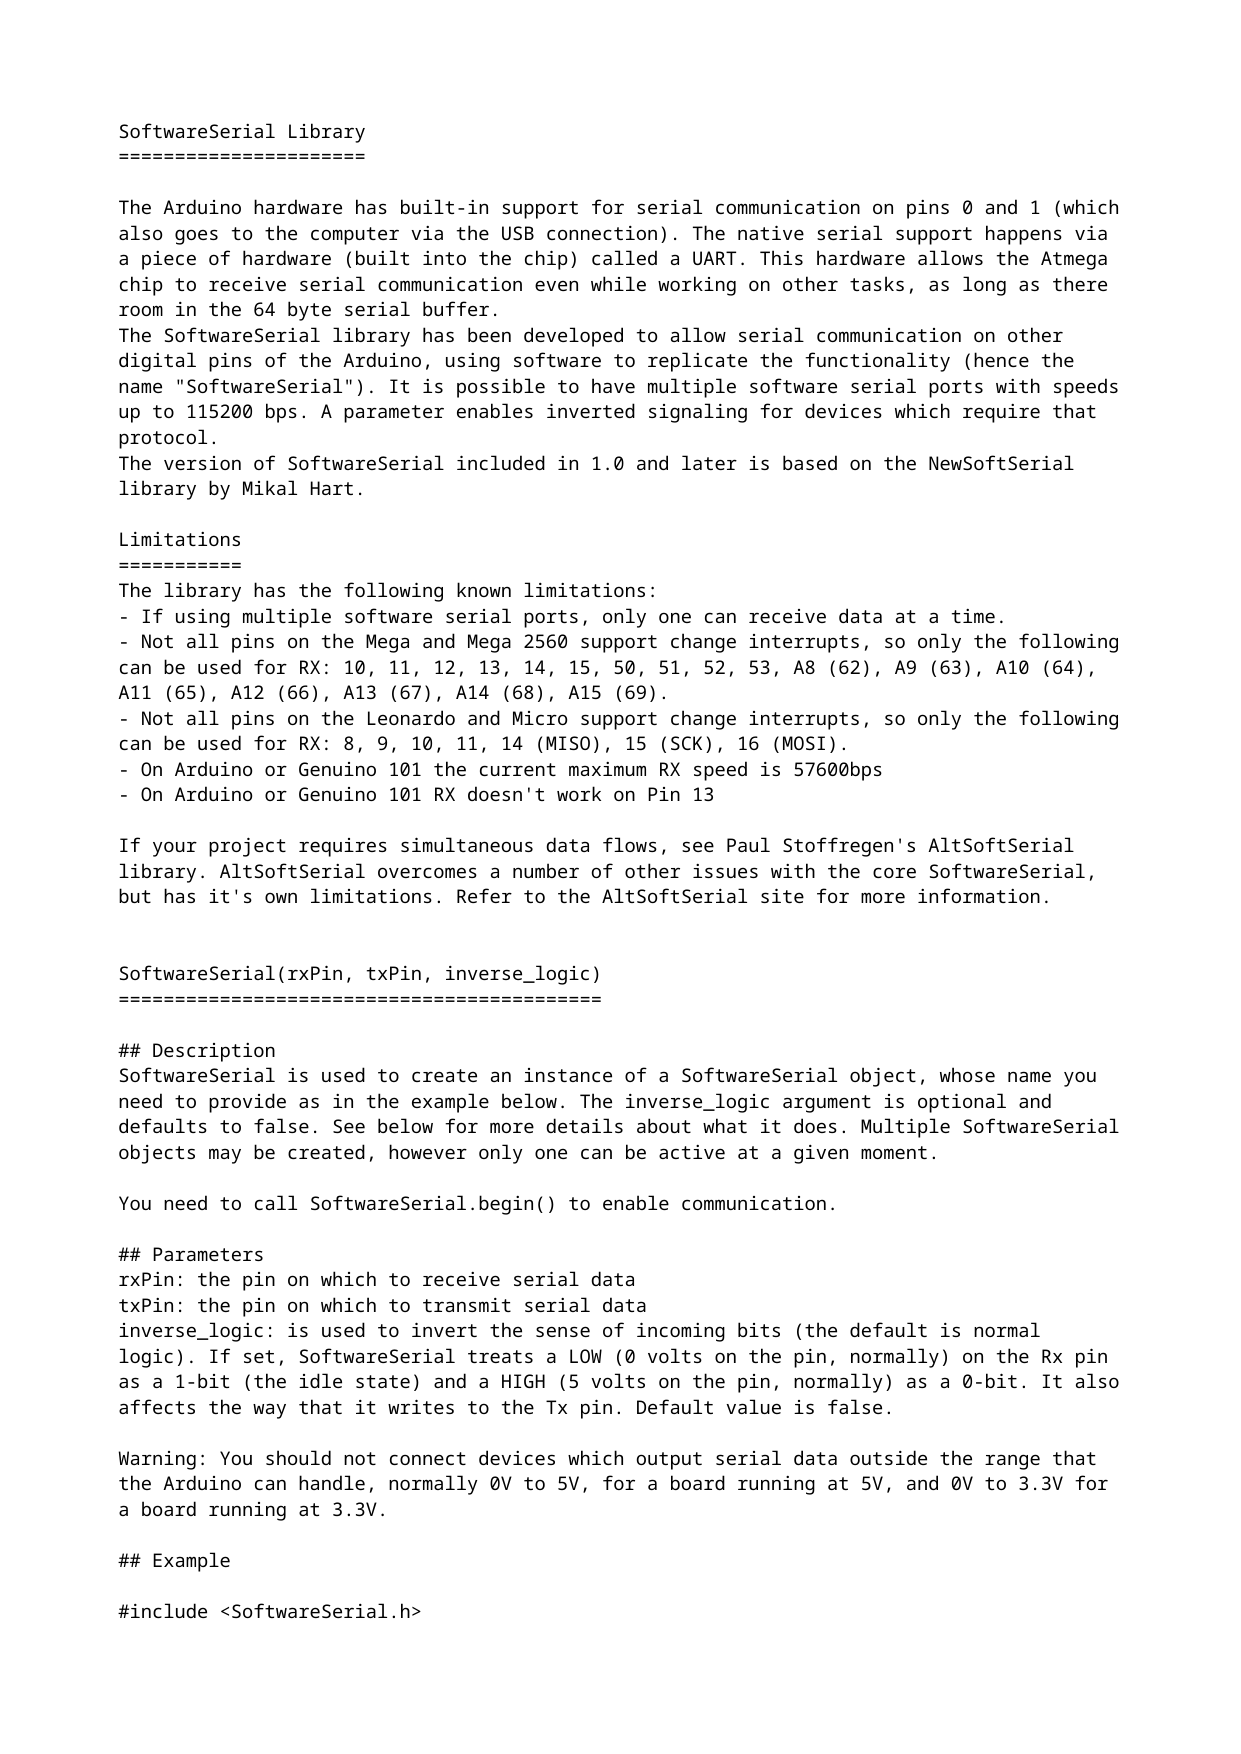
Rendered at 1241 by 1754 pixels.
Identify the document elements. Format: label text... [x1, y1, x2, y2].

text txPin: the pin on which to transmit serial data [118, 1292, 1122, 1318]
text The version of SoftwareSerial included in 1.0 and later is based on the NewSoftSerial library by Mikal Hart. [118, 450, 1122, 501]
text rxPin: the pin on which to receive serial data [118, 1267, 1122, 1292]
text Limitations [118, 526, 1122, 552]
text - On Arduino or Genuino 101 RX doesn't work on Pin 13 [118, 782, 1122, 807]
text =========== [118, 552, 1122, 577]
text =========================================== [118, 986, 1122, 1011]
text - If using multiple software serial ports, only one can receive data at a time. [118, 603, 1122, 628]
text You need to call SoftwareSerial.begin() to enable communication. [118, 1190, 1122, 1216]
text inverse_logic: is used to invert the sense of incoming bits (the default is normal logic). If set, SoftwareSerial treats a LOW (0 volts on the pin, normally) on the Rx pin as a 1-bit (the idle state) and a HIGH (5 volts on the pin, normally) as a 0-bit. It also affects the way that it writes to the Tx pin. Default value is false. [118, 1318, 1122, 1420]
text Warning: You should not connect devices which output serial data outside the range that the Arduino can handle, normally 0V to 5V, for a board running at 5V, and 0V to 3.3V for a board running at 3.3V. [118, 1445, 1122, 1522]
text ====================== [118, 144, 1122, 169]
text - Not all pins on the Leonardo and Micro support change interrupts, so only the following can be used for RX: 8, 9, 10, 11, 14 (MISO), 15 (SCK), 16 (MOSI). [118, 705, 1122, 756]
text - On Arduino or Genuino 101 the current maximum RX speed is 57600bps [118, 756, 1122, 782]
text SoftwareSerial is used to create an instance of a SoftwareSerial object, whose name you need to provide as in the example below. The inverse_logic argument is optional and defaults to false. See below for more details about what it does. Multiple SoftwareSerial objects may be created, however only one can be active at a given moment. [118, 1062, 1122, 1164]
text If your project requires simultaneous data flows, see Paul Stoffregen's AltSoftSerial library. AltSoftSerial overcomes a number of other issues with the core SoftwareSerial, but has it's own limitations. Refer to the AltSoftSerial site for more information. [118, 833, 1122, 909]
text The library has the following known limitations: [118, 577, 1122, 603]
text ## Parameters [118, 1241, 1122, 1267]
text The SoftwareSerial library has been developed to allow serial communication on other digital pins of the Arduino, using software to replicate the functionality (hence the name "SoftwareSerial"). It is possible to have multiple software serial ports with speeds up to 115200 bps. A parameter enables inverted signaling for devices which require that protocol. [118, 322, 1122, 450]
text The Arduino hardware has built-in support for serial communication on pins 0 and 1 (which also goes to the computer via the USB connection). The native serial support happens via a piece of hardware (built into the chip) called a UART. This hardware allows the Atmega chip to receive serial communication even while working on other tasks, as long as there room in the 64 byte serial buffer. [118, 195, 1122, 322]
text ## Example [118, 1547, 1122, 1573]
text SoftwareSerial(rxPin, txPin, inverse_logic) [118, 960, 1122, 986]
text #include <SoftwareSerial.h> [118, 1598, 1122, 1624]
text SoftwareSerial Library [118, 118, 1122, 144]
text - Not all pins on the Mega and Mega 2560 support change interrupts, so only the following can be used for RX: 10, 11, 12, 13, 14, 15, 50, 51, 52, 53, A8 (62), A9 (63), A10 (64), A11 (65), A12 (66), A13 (67), A14 (68), A15 (69). [118, 628, 1122, 705]
text ## Description [118, 1037, 1122, 1062]
